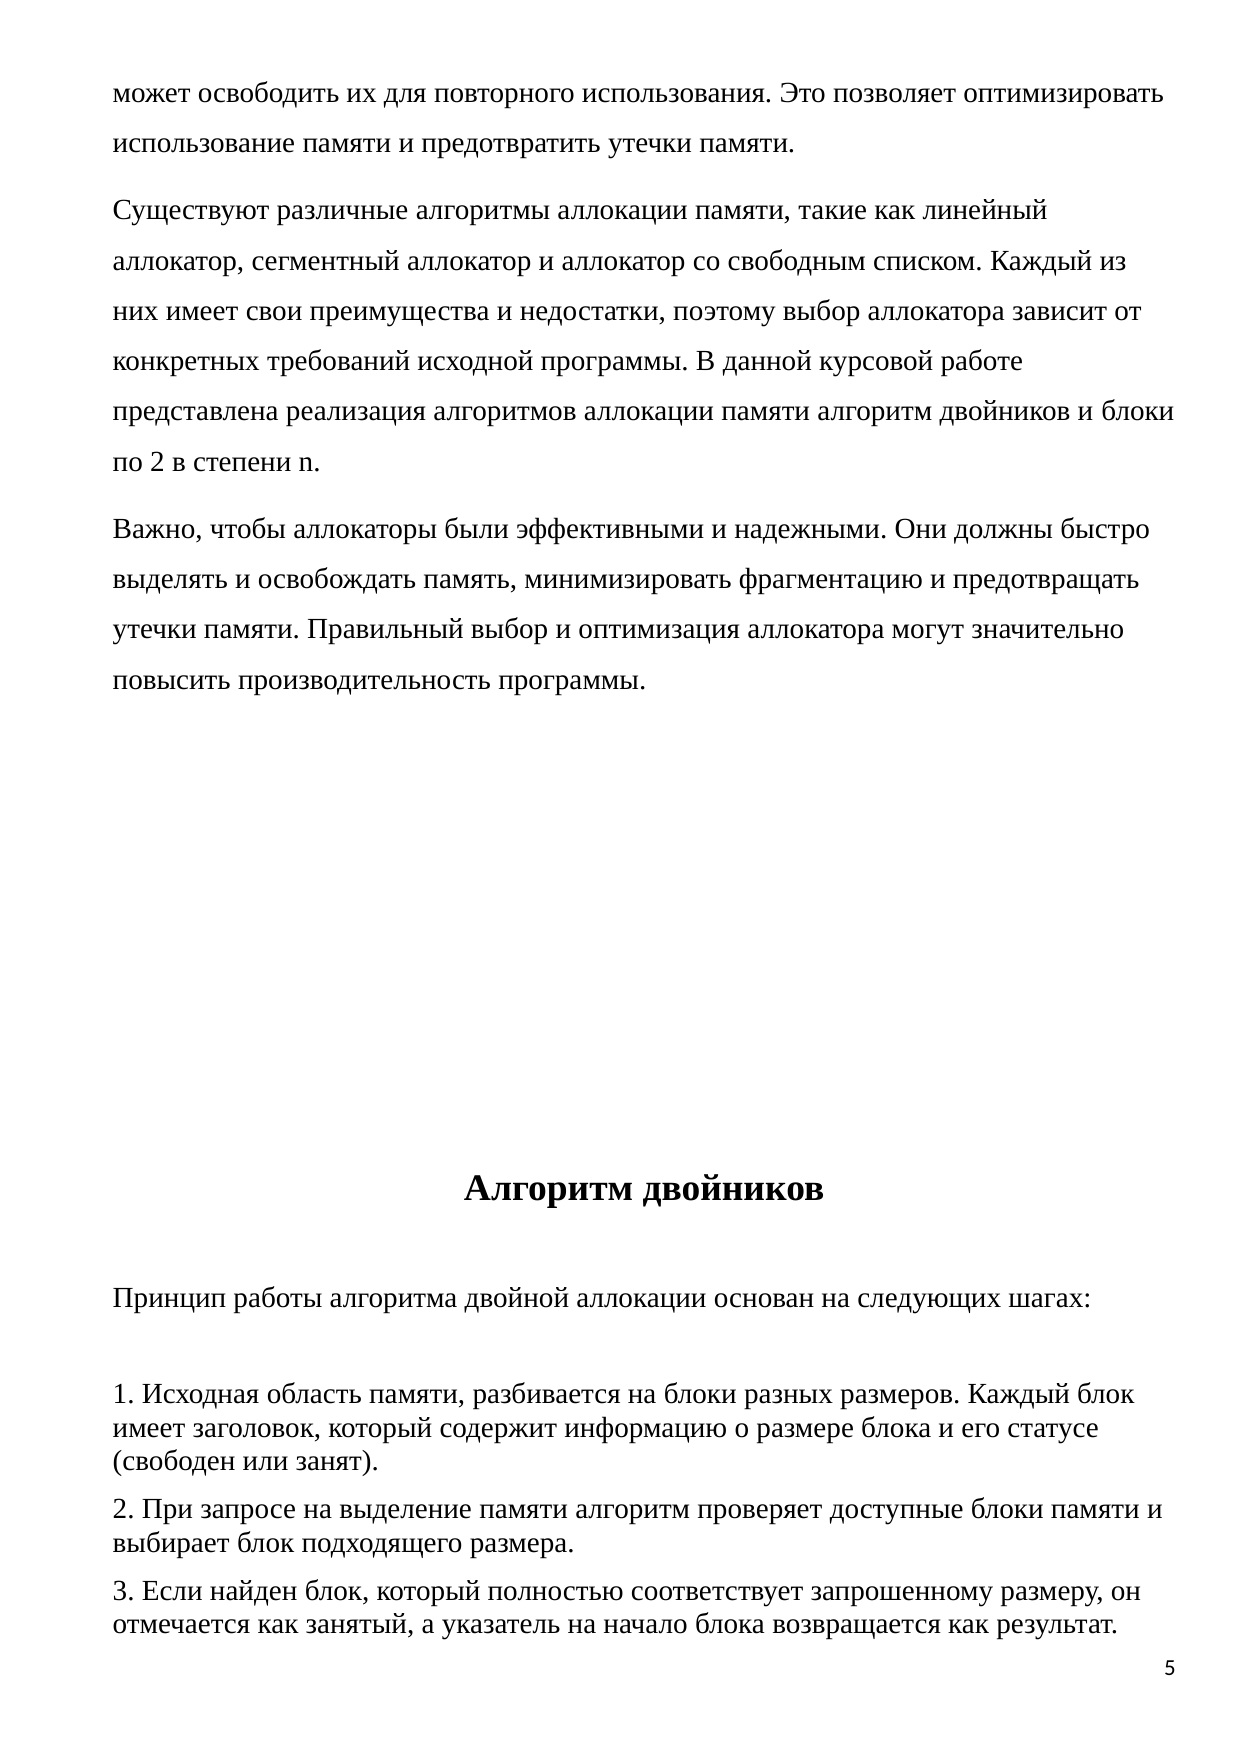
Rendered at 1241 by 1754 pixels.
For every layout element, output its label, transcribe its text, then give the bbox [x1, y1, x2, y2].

text Важно, чтобы аллокаторы были эффективными и надежными. Они должны быстро выделять и освобождать память, минимизировать фрагментацию и предотвращать утечки памяти. Правильный выбор и оптимизация аллокатора могут значительно повысить производительность программы. [112, 511, 1176, 695]
text 3. Если найден блок, который полностью соответствует запрошенному размеру, он отмечается как занятый, а указатель на начало блока возвращается как результат. [112, 1573, 1176, 1640]
text может освободить их для повторного использования. Это позволяет оптимизировать использование памяти и предотвратить утечки памяти. [112, 75, 1176, 159]
text 2. При запросе на выделение памяти алгоритм проверяет доступные блоки памяти и выбирает блок подходящего размера. [112, 1491, 1176, 1558]
text Алгоритм двойников [112, 1165, 1176, 1208]
text 1. Исходная область памяти, разбивается на блоки разных размеров. Каждый блок имеет заголовок, который содержит информацию о размере блока и его статусе (свободен или занят). [112, 1376, 1176, 1477]
text Принцип работы алгоритма двойной аллокации основан на следующих шагах: [112, 1280, 1176, 1313]
text Существуют различные алгоритмы аллокации памяти, такие как линейный аллокатор, сегментный аллокатор и аллокатор со свободным списком. Каждый из них имеет свои преимущества и недостатки, поэтому выбор аллокатора зависит от конкретных требований исходной программы. В данной курсовой работе представлена реализация алгоритмов аллокации памяти алгоритм двойников и блоки по 2 в степени n. [112, 192, 1176, 477]
